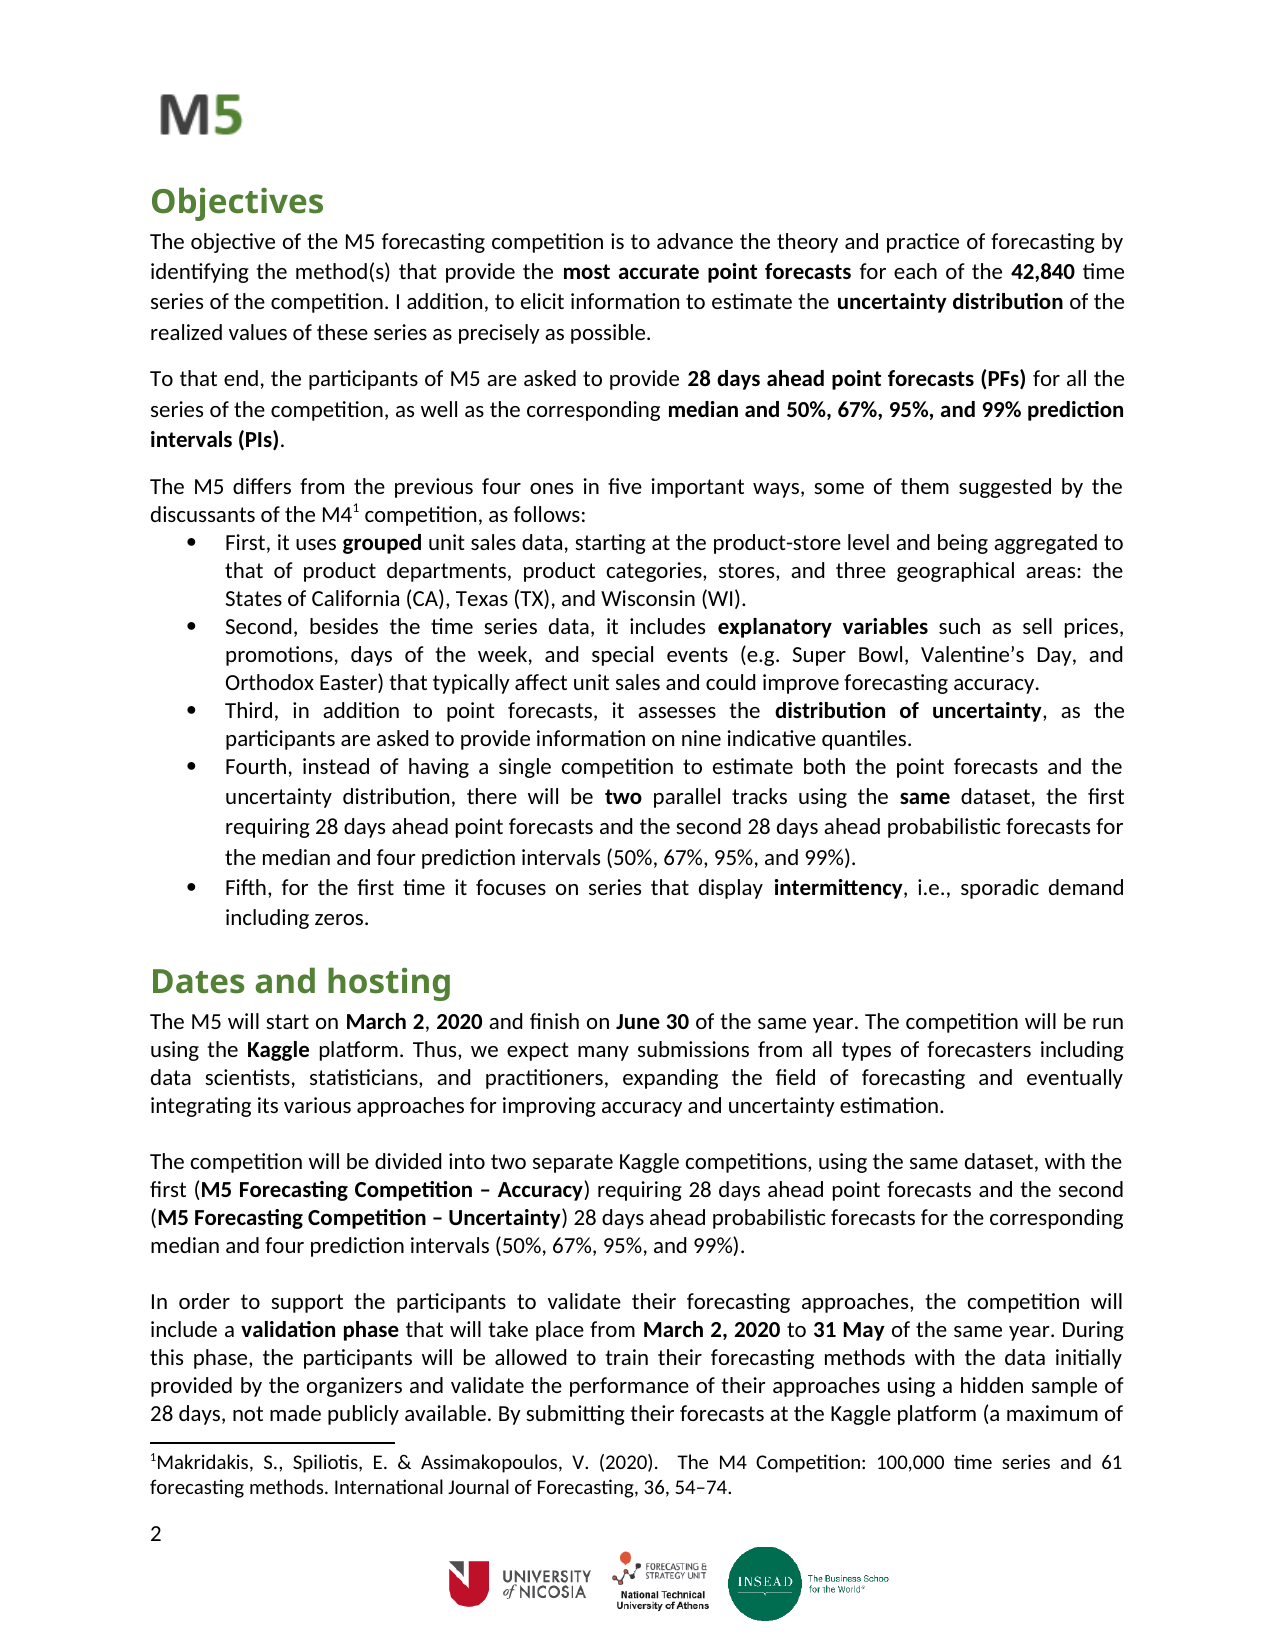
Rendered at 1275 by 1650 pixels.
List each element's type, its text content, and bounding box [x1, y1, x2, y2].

text To that end, the participants of M5 are asked to provide 28 days ahead point forecasts (PFs) for all the series of the competition, as well as the corresponding median and 50%, 67%, 95%, and 99% prediction intervals (PIs). [150, 364, 1125, 453]
text Makridakis, S., Spiliotis, E. & Assimakopoulos, V. (2020). The M4 Competition: 100,000 time series and 61 forecasting methods. International Journal of Forecasting, 36, 54–74. [150, 1449, 1125, 1500]
text The objective of the M5 forecasting competition is to advance the theory and practice of forecasting by identifying the method(s) that provide the most accurate point forecasts for each of the 42,840 time series of the competition. I addition, to elicit information to estimate the uncertainty distribution of the realized values of these series as precisely as possible. [150, 227, 1125, 346]
text In order to support the participants to validate their forecasting approaches, the competition will include a validation phase that will take place from March 2, 2020 to 31 May of the same year. During this phase, the participants will be allowed to train their forecasting methods with the data initially provided by the organizers and validate the performance of their approaches using a hidden sample of 28 days, not made publicly available. By submitting their forecasts at the Kaggle platform (a maximum of [150, 1287, 1125, 1428]
list Fifth, for the first time it focuses on series that display intermittency, i.e., sporadic demand including zeros. [187, 873, 1125, 931]
picture [150, 75, 254, 154]
text The M5 differs from the previous four ones in five important ways, some of them suggested by the discussants of the M4 competition, as follows: [150, 472, 1125, 528]
list Fourth, instead of having a single competition to estimate both the point forecasts and the uncertainty distribution, there will be two parallel tracks using the same dataset, the first requiring 28 days ahead point forecasts and the second 28 days ahead probabilistic forecasts for the median and four prediction intervals (50%, 67%, 95%, and 99%). [187, 752, 1125, 871]
text The M5 will start on March 2, 2020 and finish on June 30 of the same year. The competition will be run using the Kaggle platform. Thus, we expect many submissions from all types of forecasters including data scientists, statisticians, and practitioners, expanding the field of forecasting and eventually integrating its various approaches for improving accuracy and uncertainty estimation. [150, 1007, 1125, 1119]
subtitle Dates and hosting [150, 958, 1125, 1004]
list Second, besides the time series data, it includes explanatory variables such as sell prices, promotions, days of the week, and special events (e.g. Super Bowl, Valentine’s Day, and Orthodox Easter) that typically affect unit sales and could improve forecasting accuracy. [187, 612, 1125, 696]
picture [445, 1551, 711, 1612]
picture [728, 1547, 890, 1621]
list First, it uses grouped unit sales data, starting at the product-store level and being aggregated to that of product departments, product categories, stores, and three geographical areas: the States of California (CA), Texas (TX), and Wisconsin (WI). [187, 528, 1125, 612]
text The competition will be divided into two separate Kaggle competitions, using the same dataset, with the first (M5 Forecasting Competition – Accuracy) requiring 28 days ahead point forecasts and the second (M5 Forecasting Competition – Uncertainty) 28 days ahead probabilistic forecasts for the corresponding median and four prediction intervals (50%, 67%, 95%, and 99%). [150, 1147, 1125, 1259]
subtitle Objectives [150, 178, 1125, 223]
list Third, in addition to point forecasts, it assesses the distribution of uncertainty, as the participants are asked to provide information on nine indicative quantiles. [187, 696, 1125, 752]
